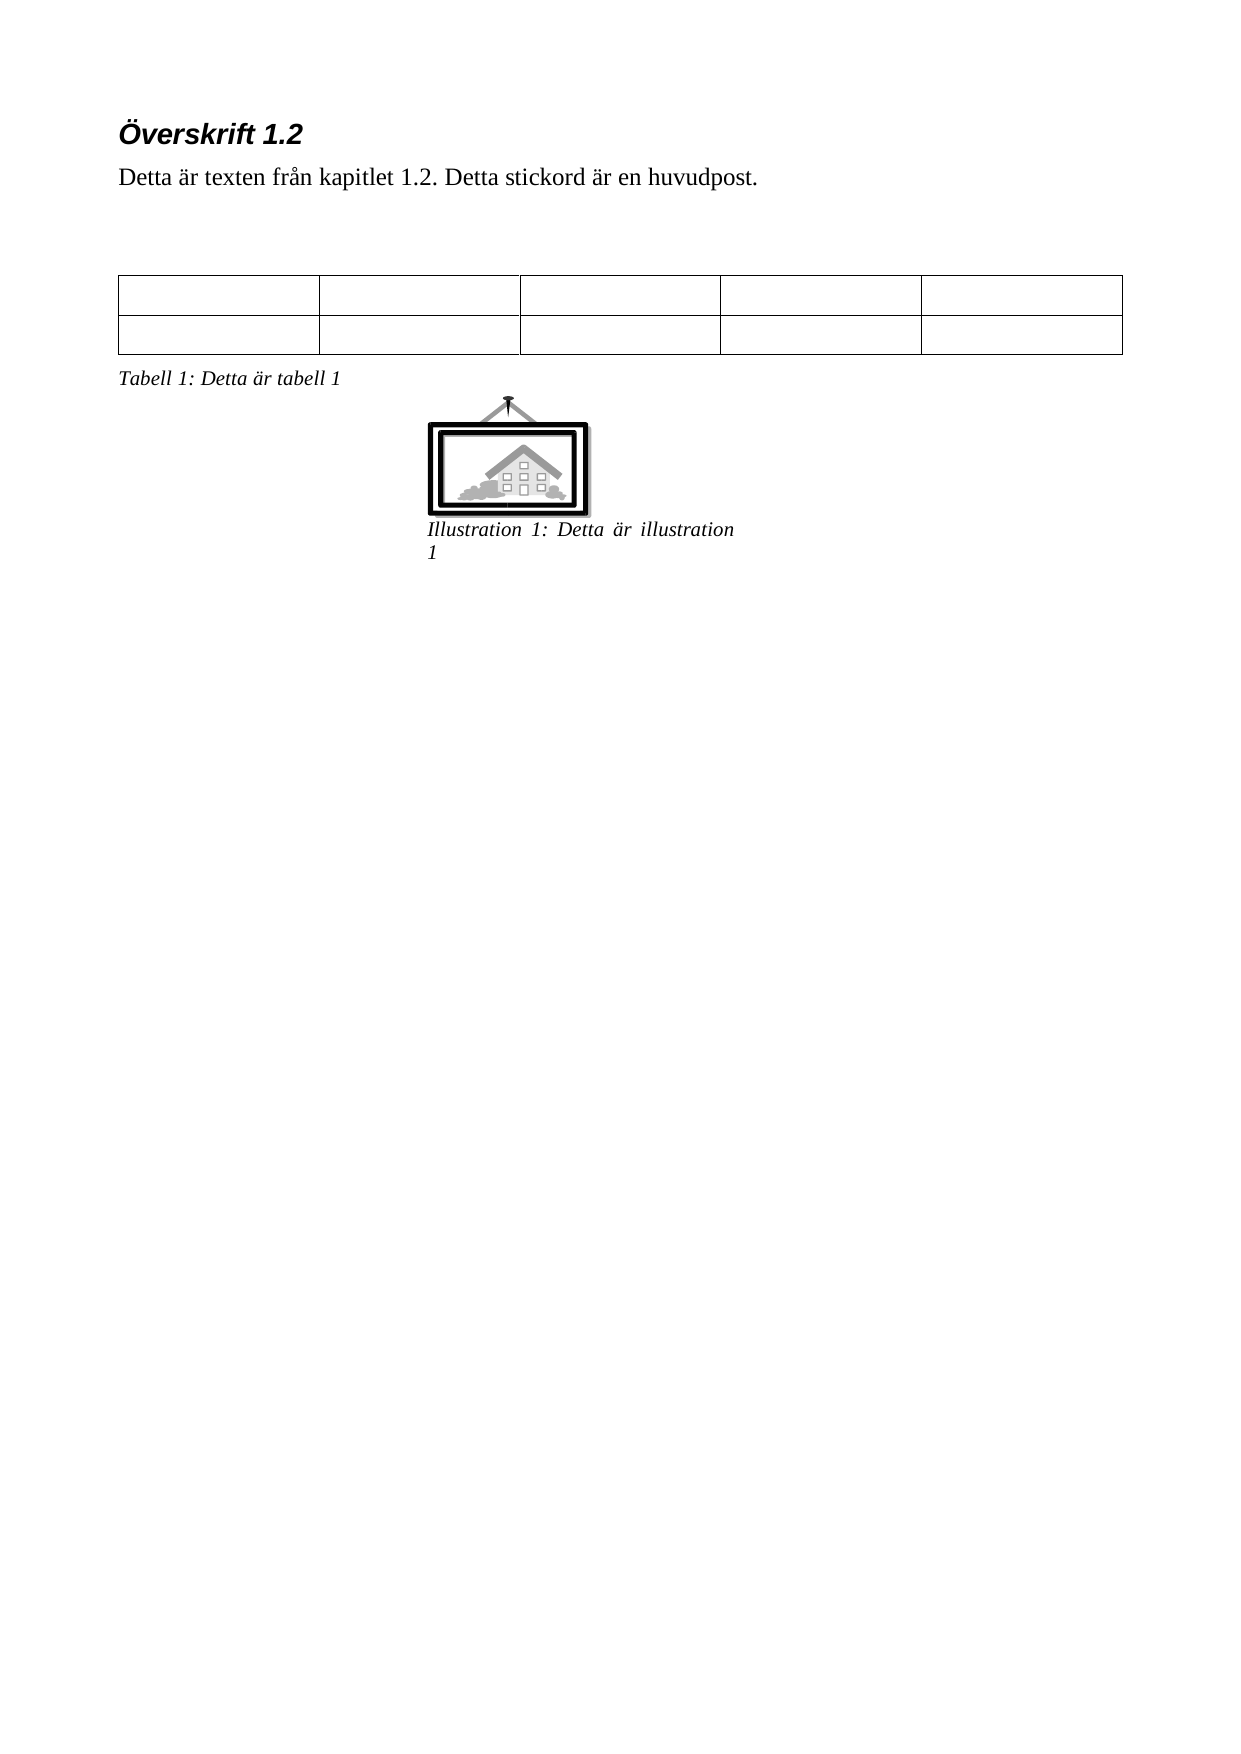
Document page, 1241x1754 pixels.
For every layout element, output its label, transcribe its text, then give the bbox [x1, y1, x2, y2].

table_cell [119, 316, 319, 354]
subtitle Överskrift 1.2 [118, 118, 1122, 151]
table_cell [721, 316, 921, 354]
table_header [119, 276, 319, 315]
text Detta är texten från kapitlet 1.2. Detta stickord är en huvudpost. [118, 163, 1122, 219]
table_cell [320, 316, 519, 354]
text Tabell 1: Detta är tabell 1 [118, 367, 1122, 390]
table_cell [521, 316, 720, 354]
table_header [521, 276, 720, 315]
text Illustration 1: Detta är illustration 1 [427, 396, 736, 564]
table_header [320, 276, 519, 315]
table_header [922, 276, 1122, 315]
table_cell [922, 316, 1122, 354]
table_header [721, 276, 921, 315]
